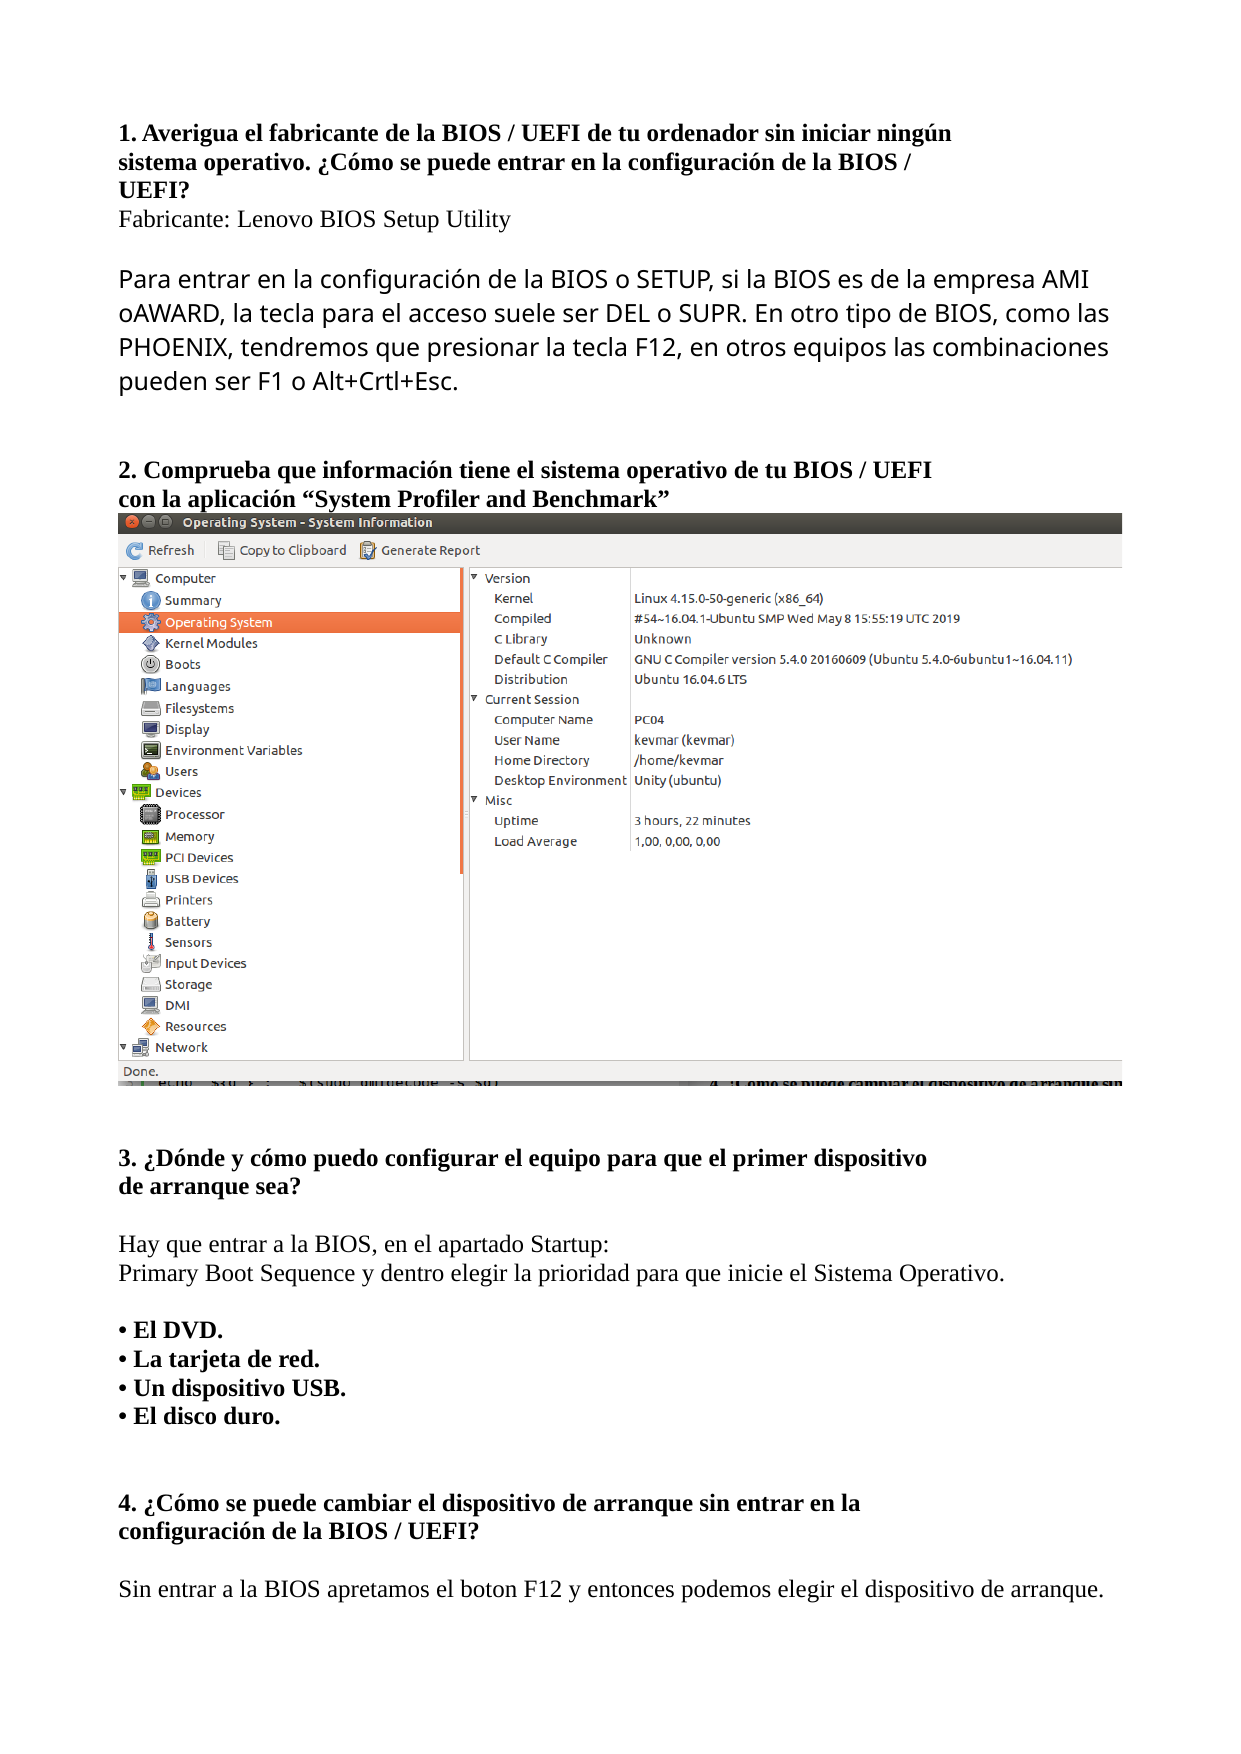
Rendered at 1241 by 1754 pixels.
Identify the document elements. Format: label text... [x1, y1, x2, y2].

text Primary Boot Sequence y dentro elegir la prioridad para que inicie el Sistema Operativo. [118, 1258, 1122, 1286]
text • La tarjeta de red. [118, 1344, 1122, 1373]
text de arranque sea? [118, 1171, 1122, 1200]
text configuración de la BIOS / UEFI? [118, 1516, 1122, 1545]
text Para entrar en la configuración de la BIOS o SETUP, si la BIOS es de la empresa AMI oAWARD, la tecla para el acceso suele ser DEL o SUPR. En otro tipo de BIOS, como las PHOENIX, tendremos que presionar la tecla F12, en otros equipos las combinaciones pueden ser F1 o Alt+Crtl+Esc. [118, 262, 1122, 398]
text • El DVD. [118, 1315, 1122, 1344]
text 4. ¿Cómo se puede cambiar el dispositivo de arranque sin entrar en la [118, 1488, 1122, 1516]
text 1. Averigua el fabricante de la BIOS / UEFI de tu ordenador sin iniciar ningún [118, 118, 1122, 147]
text Sin entrar a la BIOS apretamos el boton F12 y entonces podemos elegir el dispositivo de arranque. [118, 1574, 1122, 1603]
text sistema operativo. ¿Cómo se puede entrar en la configuración de la BIOS / [118, 147, 1122, 176]
text ­3. ¿Dónde y cómo puedo configurar el equipo para que el primer dispositivo [118, 1143, 1122, 1171]
text UEFI? [118, 176, 1122, 204]
text Hay que entrar a la BIOS, en el apartado Startup: [118, 1229, 1122, 1258]
text con la aplicación “System Profiler and Benchmark” [118, 484, 1122, 513]
text 2. Comprueba que información tiene el sistema operativo de tu BIOS / UEFI [118, 456, 1122, 484]
text • El disco duro. [118, 1401, 1122, 1430]
text • Un dispositivo USB. [118, 1373, 1122, 1401]
text Fabricante: Lenovo BIOS Setup Utility [118, 204, 1122, 233]
picture [118, 513, 1123, 1086]
